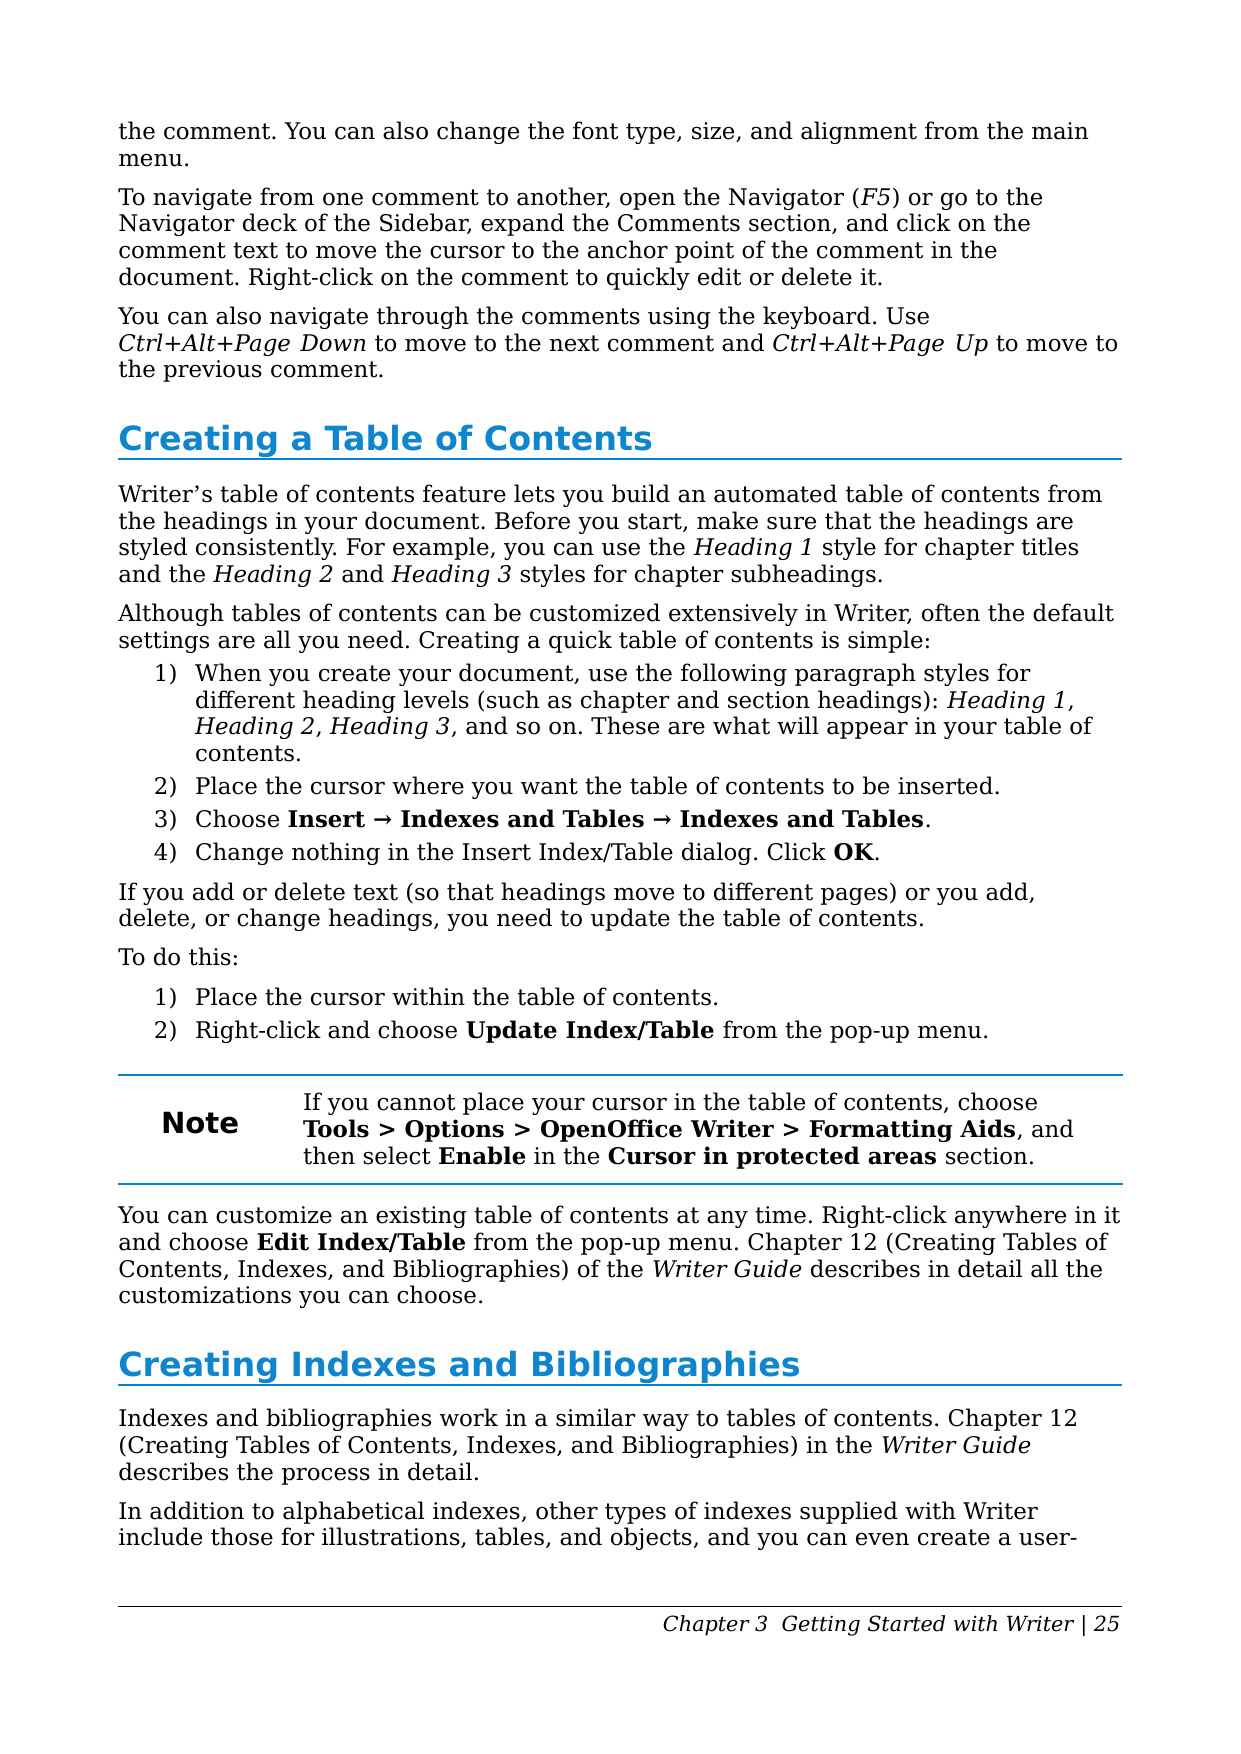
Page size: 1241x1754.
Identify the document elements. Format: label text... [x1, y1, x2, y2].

list Place the cursor where you want the table of contents to be inserted. [177, 773, 1122, 800]
list Although tables of contents can be customized extensively in Writer, often the default settings are all you need. Creating a quick table of contents is simple: [118, 600, 1122, 654]
text To do this: [118, 944, 1122, 971]
text If you add or delete text (so that headings move to different pages) or you add, delete, or change headings, you need to update the table of contents. [118, 879, 1122, 932]
text Writer’s table of contents feature lets you build an automated table of contents from the headings in your document. Before you start, make sure that the headings are styled consistently. For example, you can use the Heading 1 style for chapter titles and the Heading 2 and Heading 3 styles for chapter subheadings. [118, 479, 1122, 588]
table_header If you cannot place your cursor in the table of contents, choose Tools > Options > OpenOffice Writer > Formatting Aids, and then select Enable in the Cursor in protected areas section. [281, 1076, 1122, 1182]
list Place the cursor within the table of contents. [177, 984, 1122, 1010]
list When you create your document, use the following paragraph styles for different heading levels (such as chapter and section headings): Heading 1, Heading 2, Heading 3, and so on. These are what will appear in your table of contents. [177, 660, 1122, 767]
list Right-click and choose Update Index/Table from the pop-up menu. [177, 1017, 1122, 1043]
text You can customize an existing table of contents at any time. Right-click anywhere in it and choose Edit Index/Table from the pop-up menu. Chapter 12 (Creating Tables of Contents, Indexes, and Bibliographies) of the Writer Guide describes in detail all the customizations you can choose. [118, 1202, 1122, 1309]
text In addition to alphabetical indexes, other types of indexes supplied with Writer include those for illustrations, tables, and objects, and you can even create a user- [118, 1498, 1122, 1551]
list Change nothing in the Insert Index/Table dialog. Click OK. [177, 839, 1122, 866]
text You can also navigate through the comments using the keyboard. Use Ctrl+Alt+Page Down to move to the next comment and Ctrl+Alt+Page Up to move to the previous comment. [118, 303, 1122, 383]
subtitle Creating Indexes and Bibliographies [118, 1346, 1122, 1384]
text the comment. You can also change the font type, size, and alignment from the main menu. [118, 118, 1122, 171]
list Choose Insert → Indexes and Tables → Indexes and Tables. [177, 806, 1122, 833]
subtitle Creating a Table of Contents [118, 419, 1122, 458]
text To navigate from one comment to another, open the Navigator (F5) or go to the Navigator deck of the Sidebar, expand the Comments section, and click on the comment text to move the cursor to the anchor point of the comment in the document. Right-click on the comment to quickly edit or delete it. [118, 184, 1122, 291]
text Indexes and bibliographies work in a similar way to tables of contents. Chapter 12 (Creating Tables of Contents, Indexes, and Bibliographies) in the Writer Guide describes the process in detail. [118, 1405, 1122, 1485]
table_header Note [118, 1076, 281, 1182]
